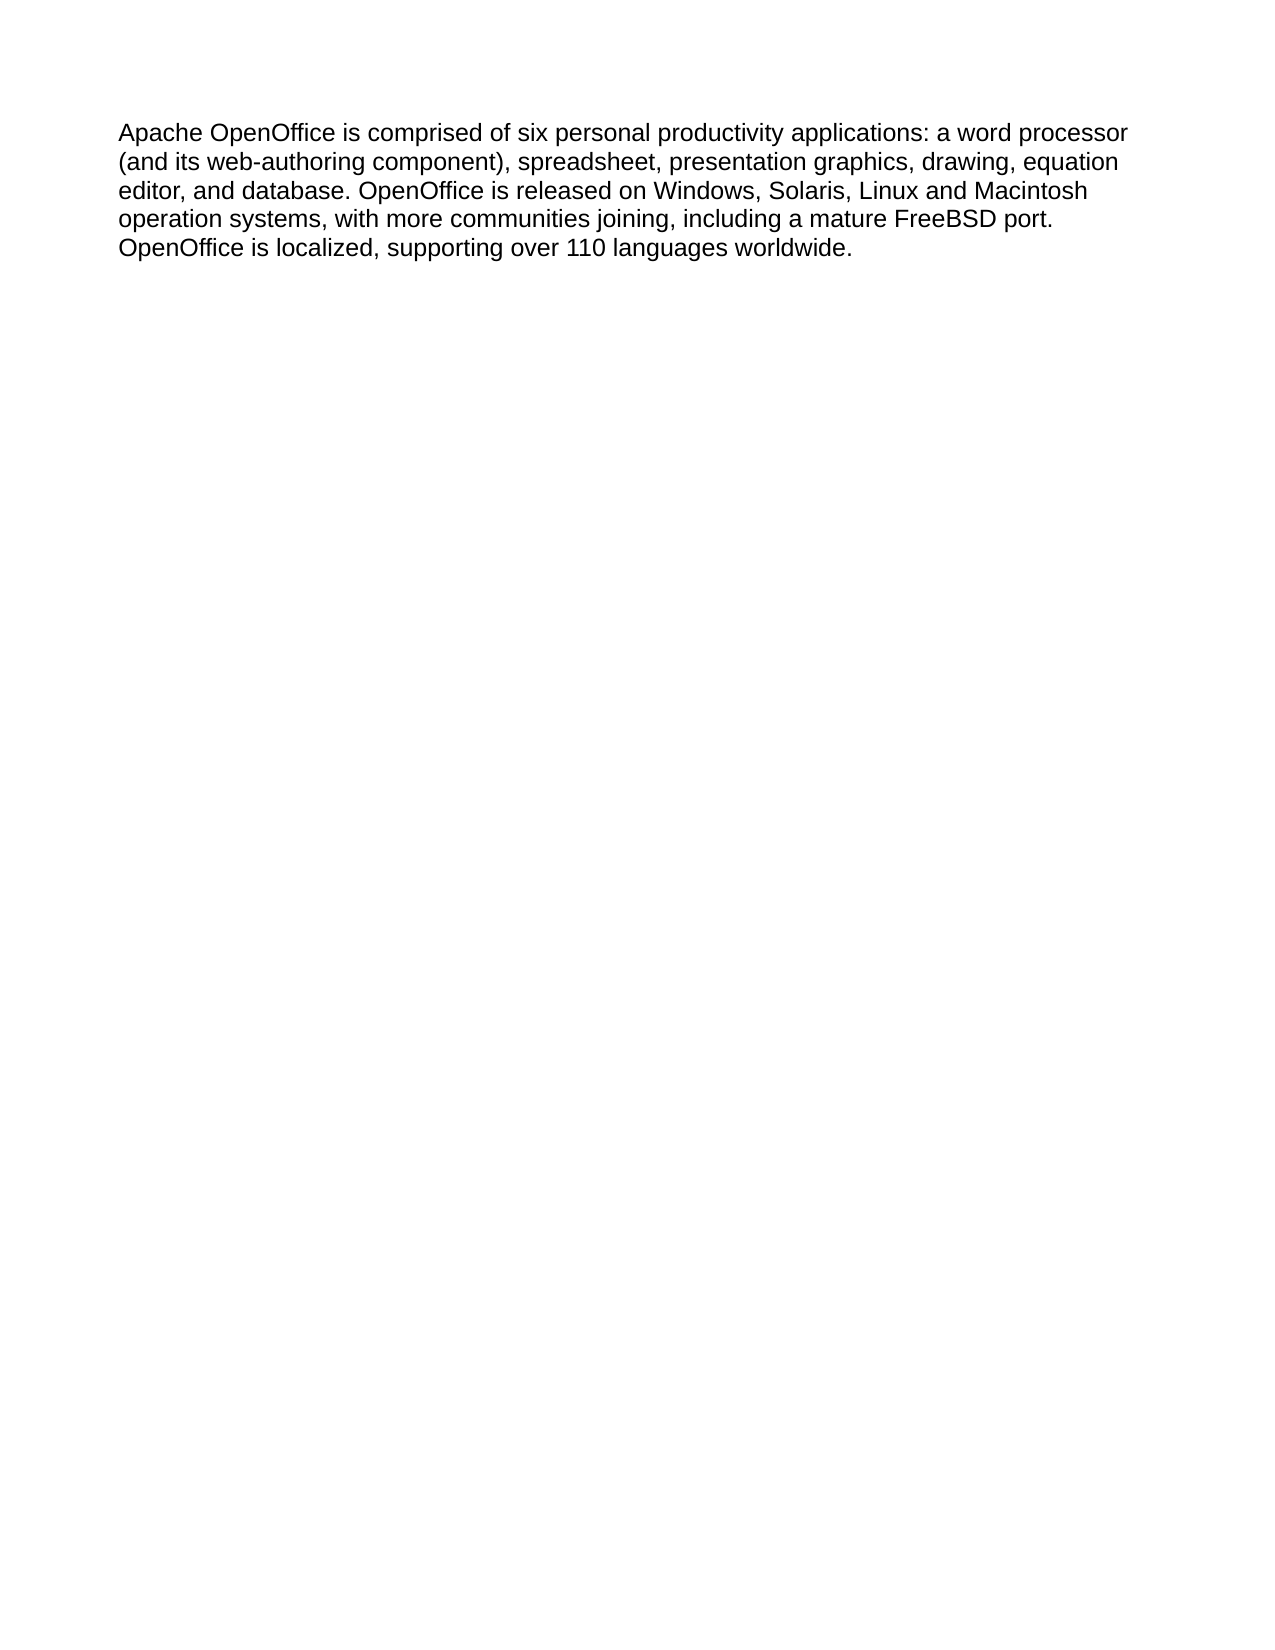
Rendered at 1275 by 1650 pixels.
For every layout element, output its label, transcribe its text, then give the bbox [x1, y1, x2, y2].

text Apache OpenOffice is comprised of six personal productivity applications: a word processor (and its web-authoring component), spreadsheet, presentation graphics, drawing, equation editor, and database. OpenOffice is released on Windows, Solaris, Linux and Macintosh operation systems, with more communities joining, including a mature FreeBSD port. OpenOffice is localized, supporting over 110 languages worldwide. [118, 118, 1157, 262]
